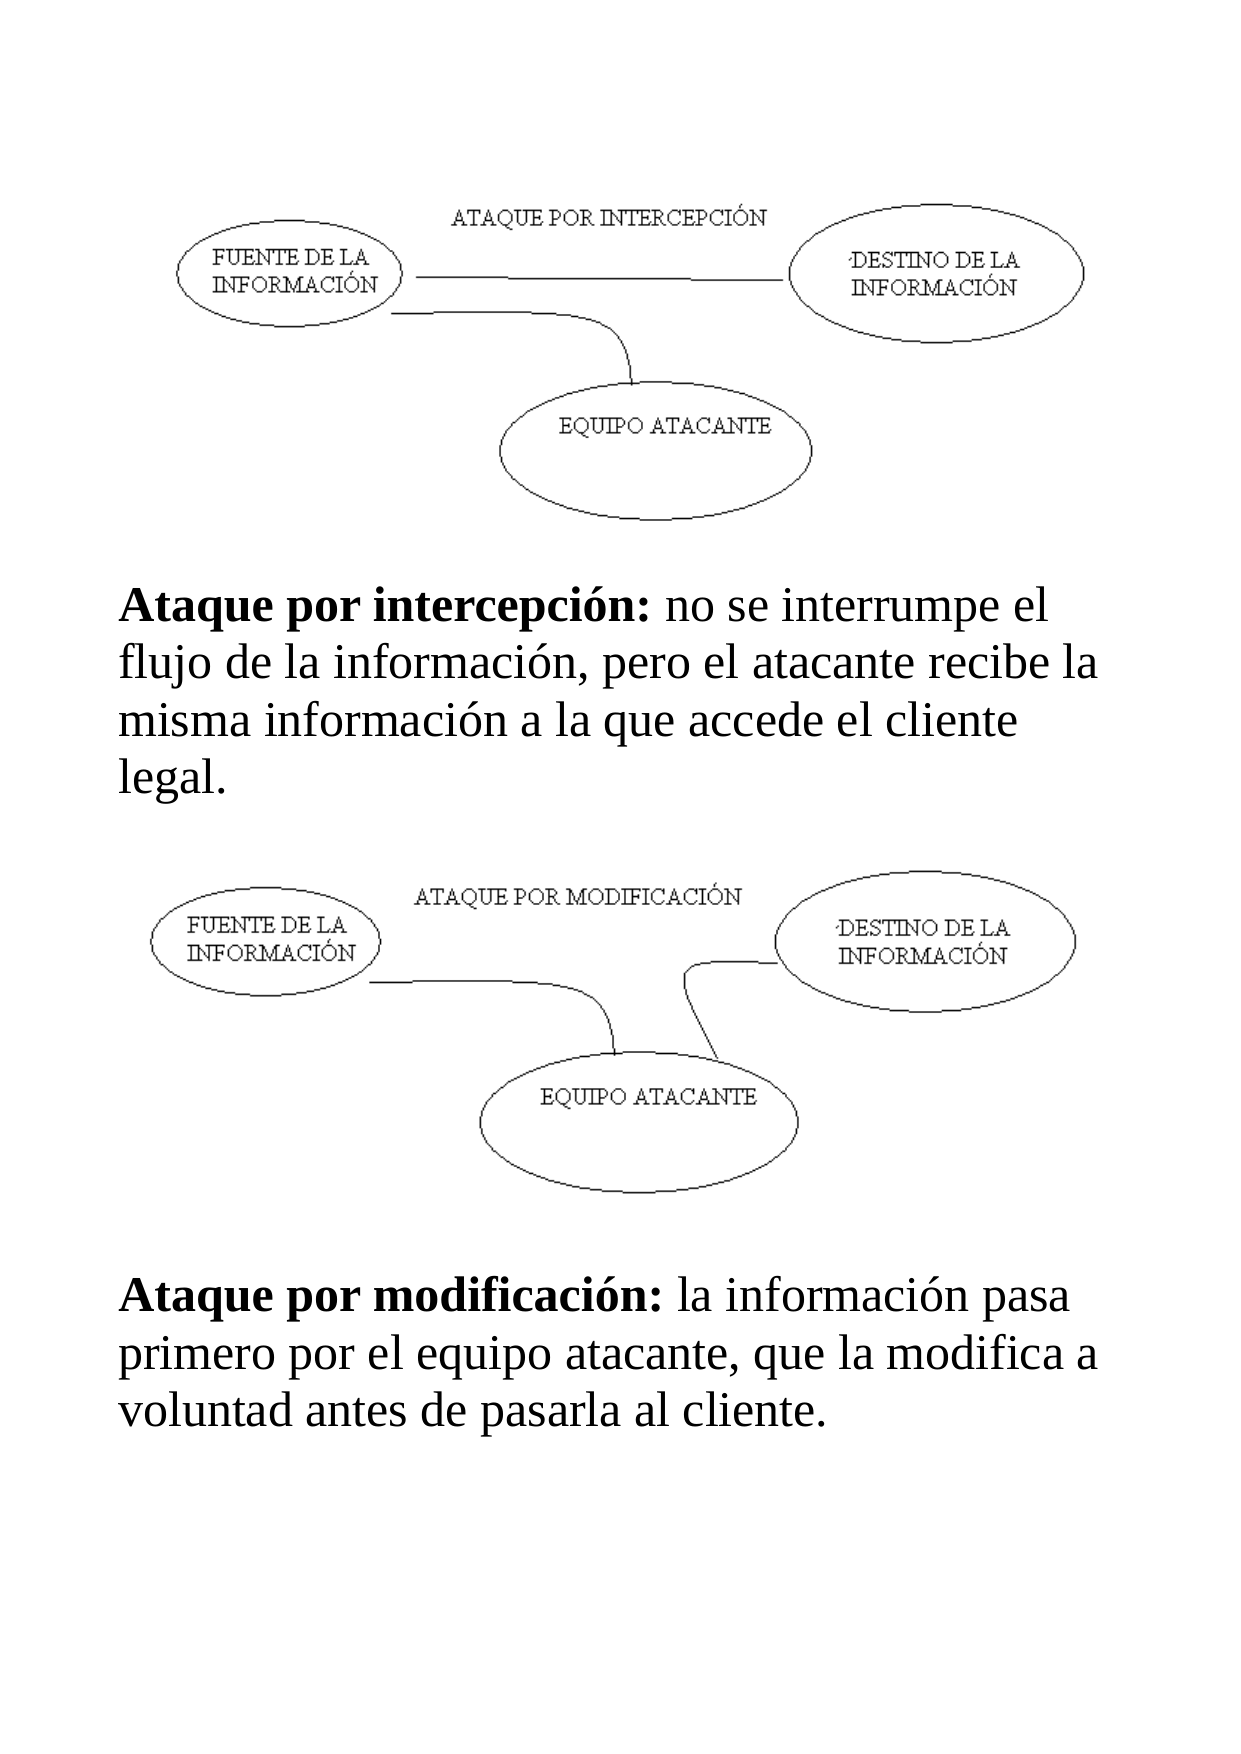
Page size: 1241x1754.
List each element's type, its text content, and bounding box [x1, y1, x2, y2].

text Ataque por intercepción: no se interrumpe el flujo de la información, pero el atacante recibe la misma información a la que accede el cliente legal. [118, 118, 1122, 804]
text Ataque por modificación: la información pasa primero por el equipo atacante, que la modifica a voluntad antes de pasarla al cliente. [118, 1265, 1122, 1437]
picture [134, 825, 1105, 1244]
picture [134, 127, 1105, 566]
